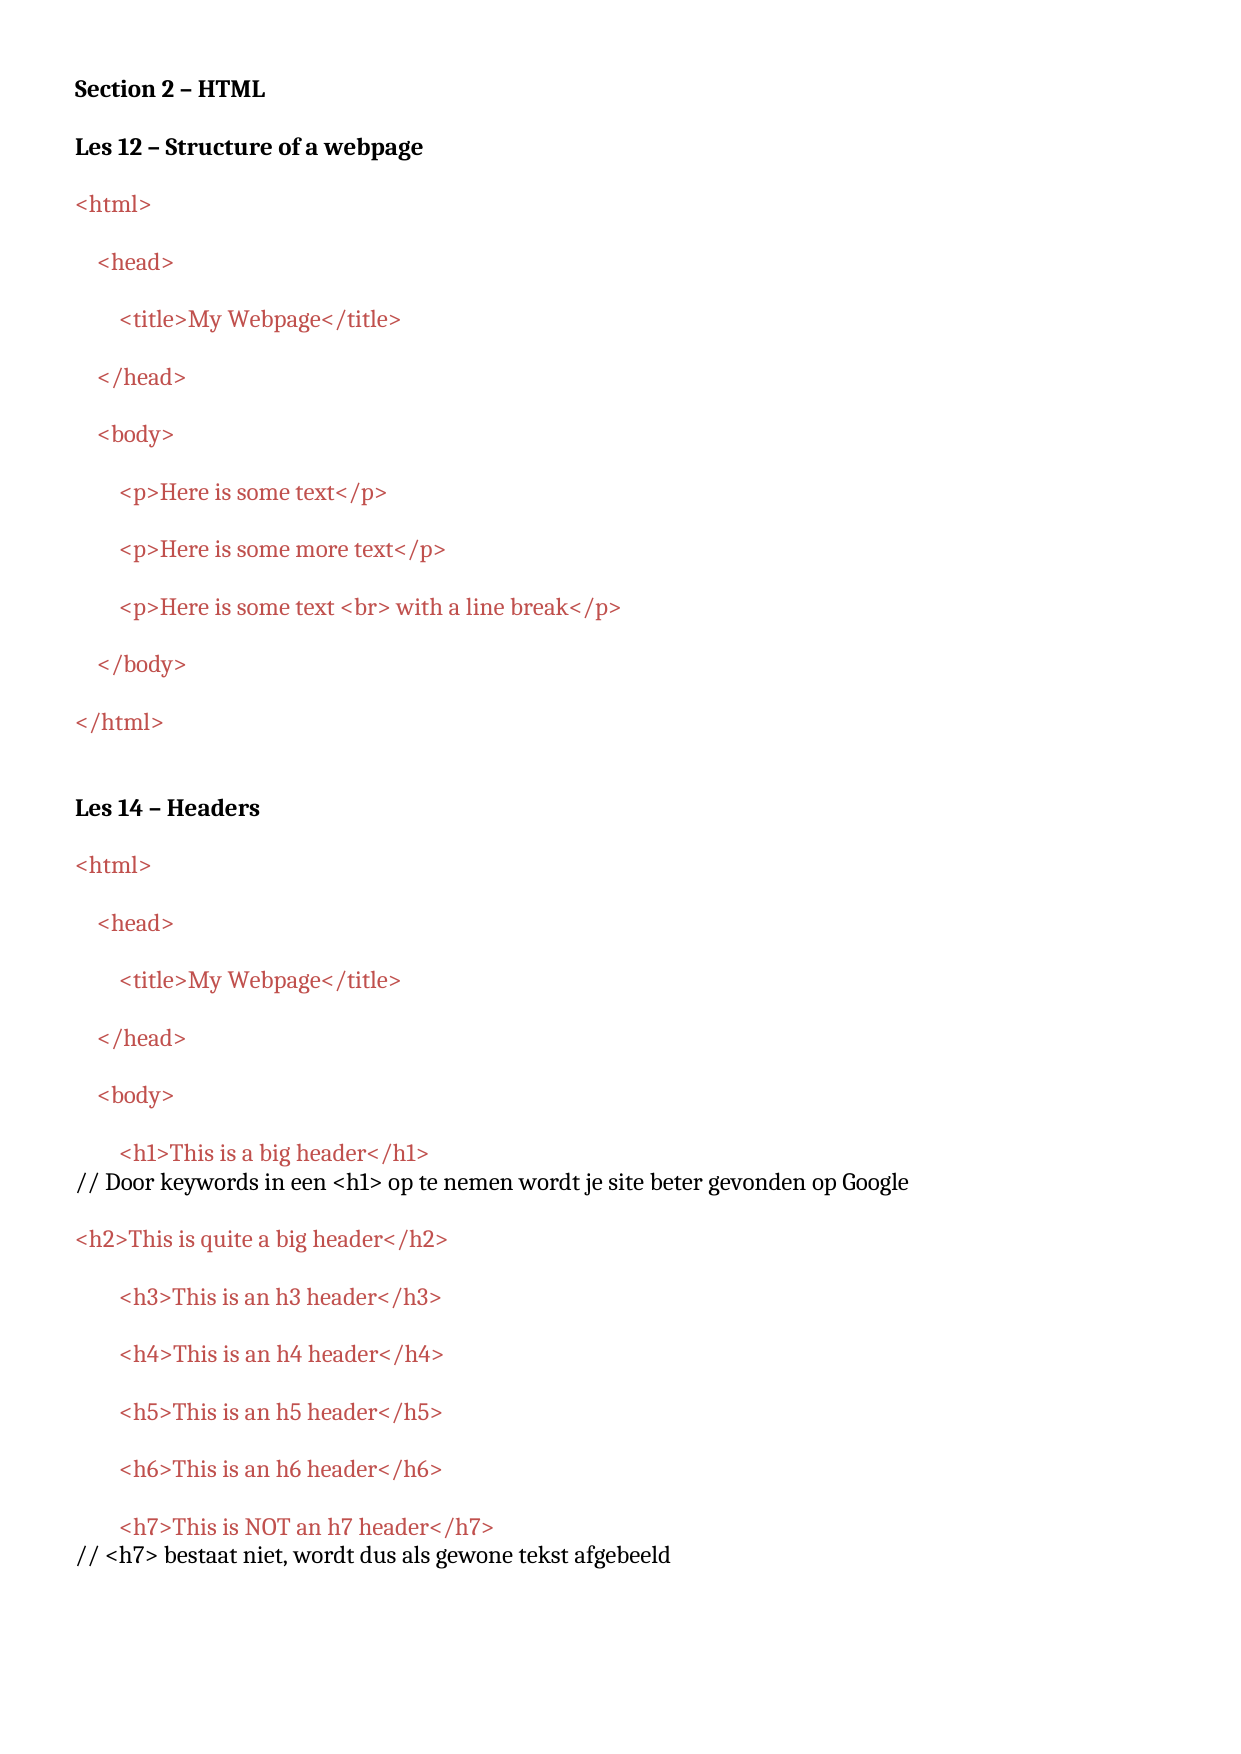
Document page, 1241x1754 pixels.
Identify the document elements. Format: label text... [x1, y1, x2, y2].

text <h6>This is an h6 header</h6> [75, 1455, 1165, 1484]
text Les 12 – Structure of a webpage [75, 132, 1165, 161]
text <head> [75, 247, 1165, 276]
text <h7>This is NOT an h7 header</h7> [75, 1512, 1165, 1541]
text </head> [75, 362, 1165, 391]
text <title>My Webpage</title> [75, 966, 1165, 995]
text <p>Here is some text <br> with a line break</p> [75, 592, 1165, 621]
text <p>Here is some text</p> [75, 477, 1165, 506]
text <title>My Webpage</title> [75, 305, 1165, 334]
text </body> [75, 650, 1165, 679]
text <html> [75, 851, 1165, 880]
text // Door keywords in een <h1> op te nemen wordt je site beter gevonden op Google [75, 1167, 1165, 1196]
text <h2>This is quite a big header</h2> [75, 1225, 1165, 1254]
text </head> [75, 1024, 1165, 1052]
text <h1>This is a big header</h1> [75, 1139, 1165, 1167]
text <h3>This is an h3 header</h3> [75, 1282, 1165, 1311]
text <p>Here is some more text</p> [75, 535, 1165, 564]
text <head> [75, 909, 1165, 937]
text Les 14 – Headers [75, 794, 1165, 822]
text Section 2 – HTML [75, 75, 1165, 104]
text // <h7> bestaat niet, wordt dus als gewone tekst afgebeeld [75, 1541, 1165, 1570]
text <body> [75, 420, 1165, 449]
text <h4>This is an h4 header</h4> [75, 1340, 1165, 1369]
text </html> [75, 707, 1165, 736]
text <h5>This is an h5 header</h5> [75, 1397, 1165, 1426]
text <body> [75, 1081, 1165, 1110]
text <html> [75, 190, 1165, 219]
